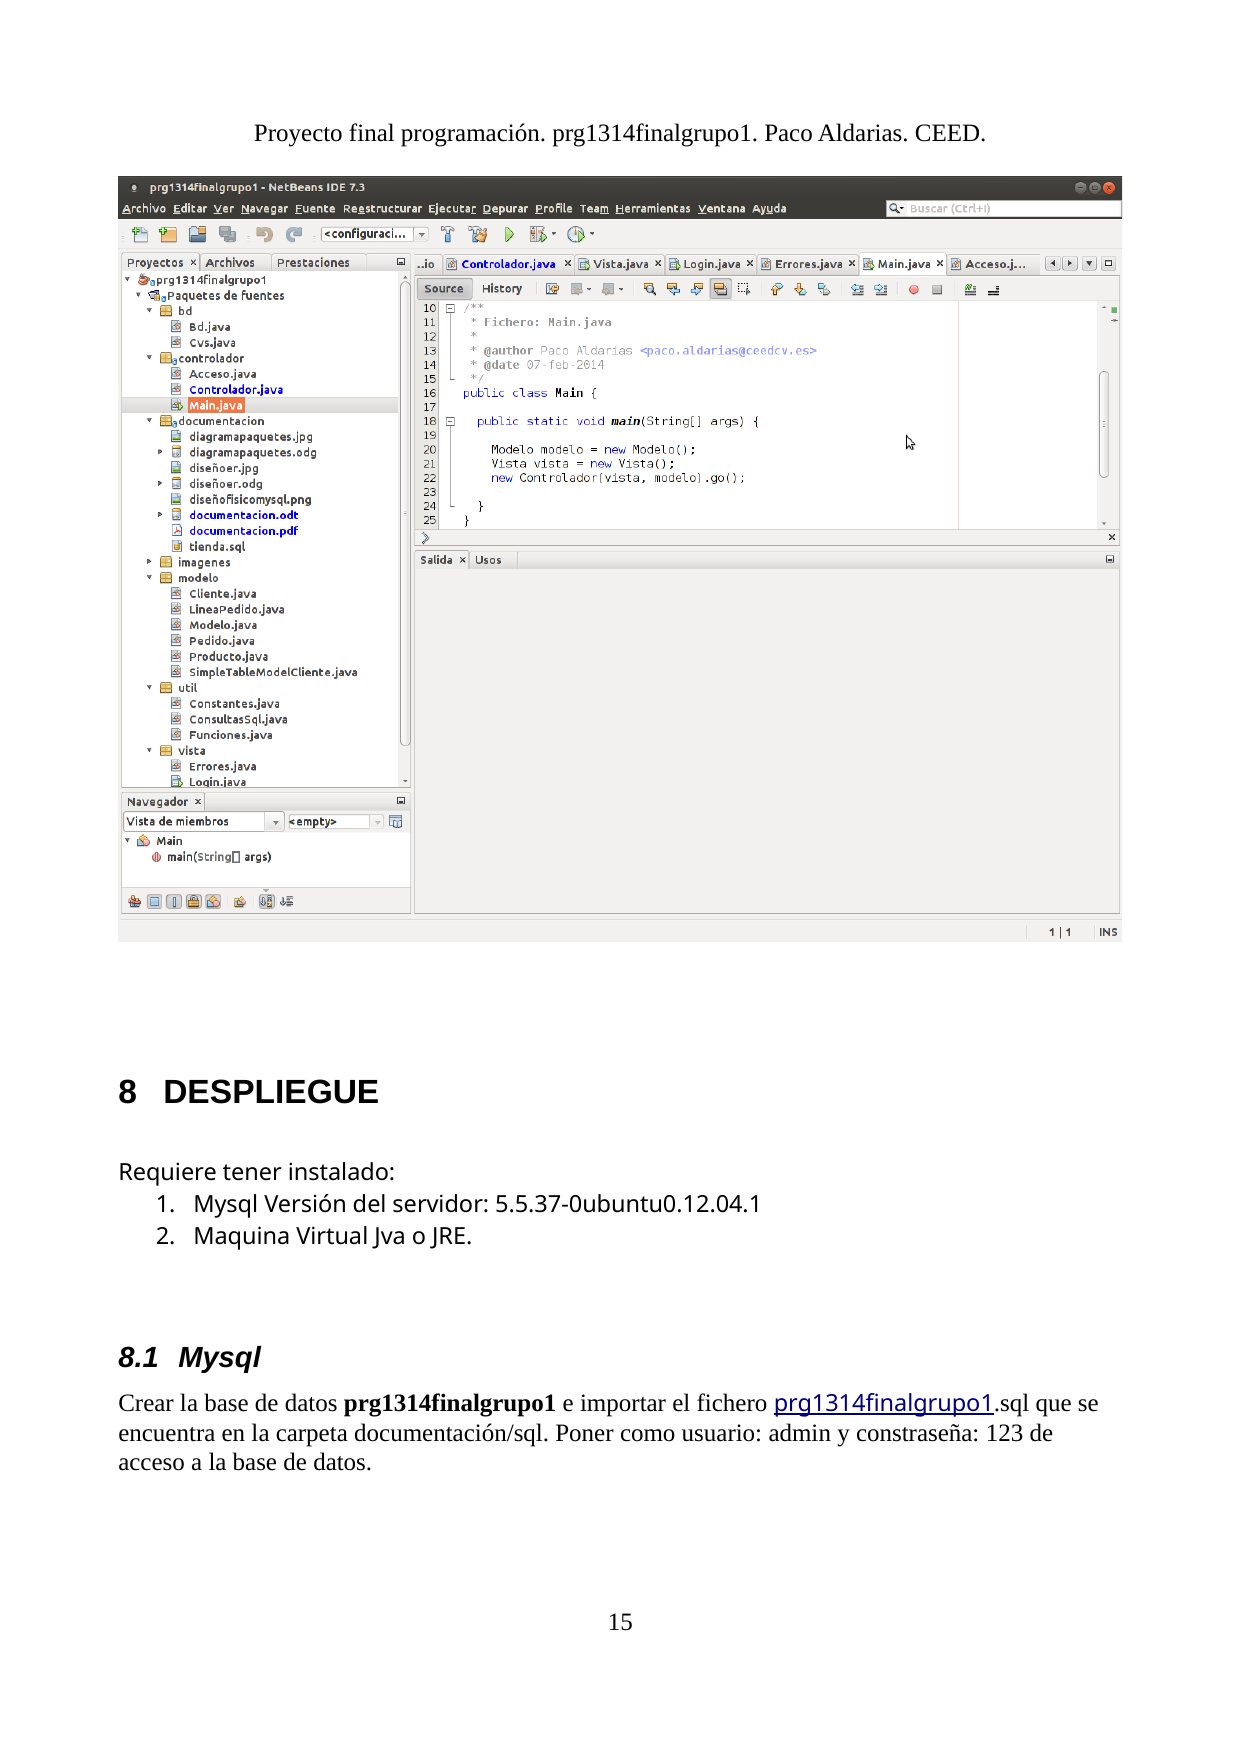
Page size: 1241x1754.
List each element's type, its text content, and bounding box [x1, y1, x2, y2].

subtitle Mysql [118, 1340, 1122, 1373]
subtitle DESPLIEGUE [118, 1072, 1122, 1111]
list Maquina Virtual Jva o JRE. [156, 1219, 1122, 1251]
picture [118, 176, 1123, 942]
text Crear la base de datos prg1314finalgrupo1 e importar el fichero prg1314finalgrupo1.sql que se encuentra en la carpeta documentación/sql. Poner como usuario: admin y constraseña: 123 de acceso a la base de datos. [118, 1386, 1122, 1476]
text Requiere tener instalado: [118, 1155, 1122, 1187]
list Mysql Versión del servidor: 5.5.37-0ubuntu0.12.04.1 [156, 1187, 1122, 1219]
